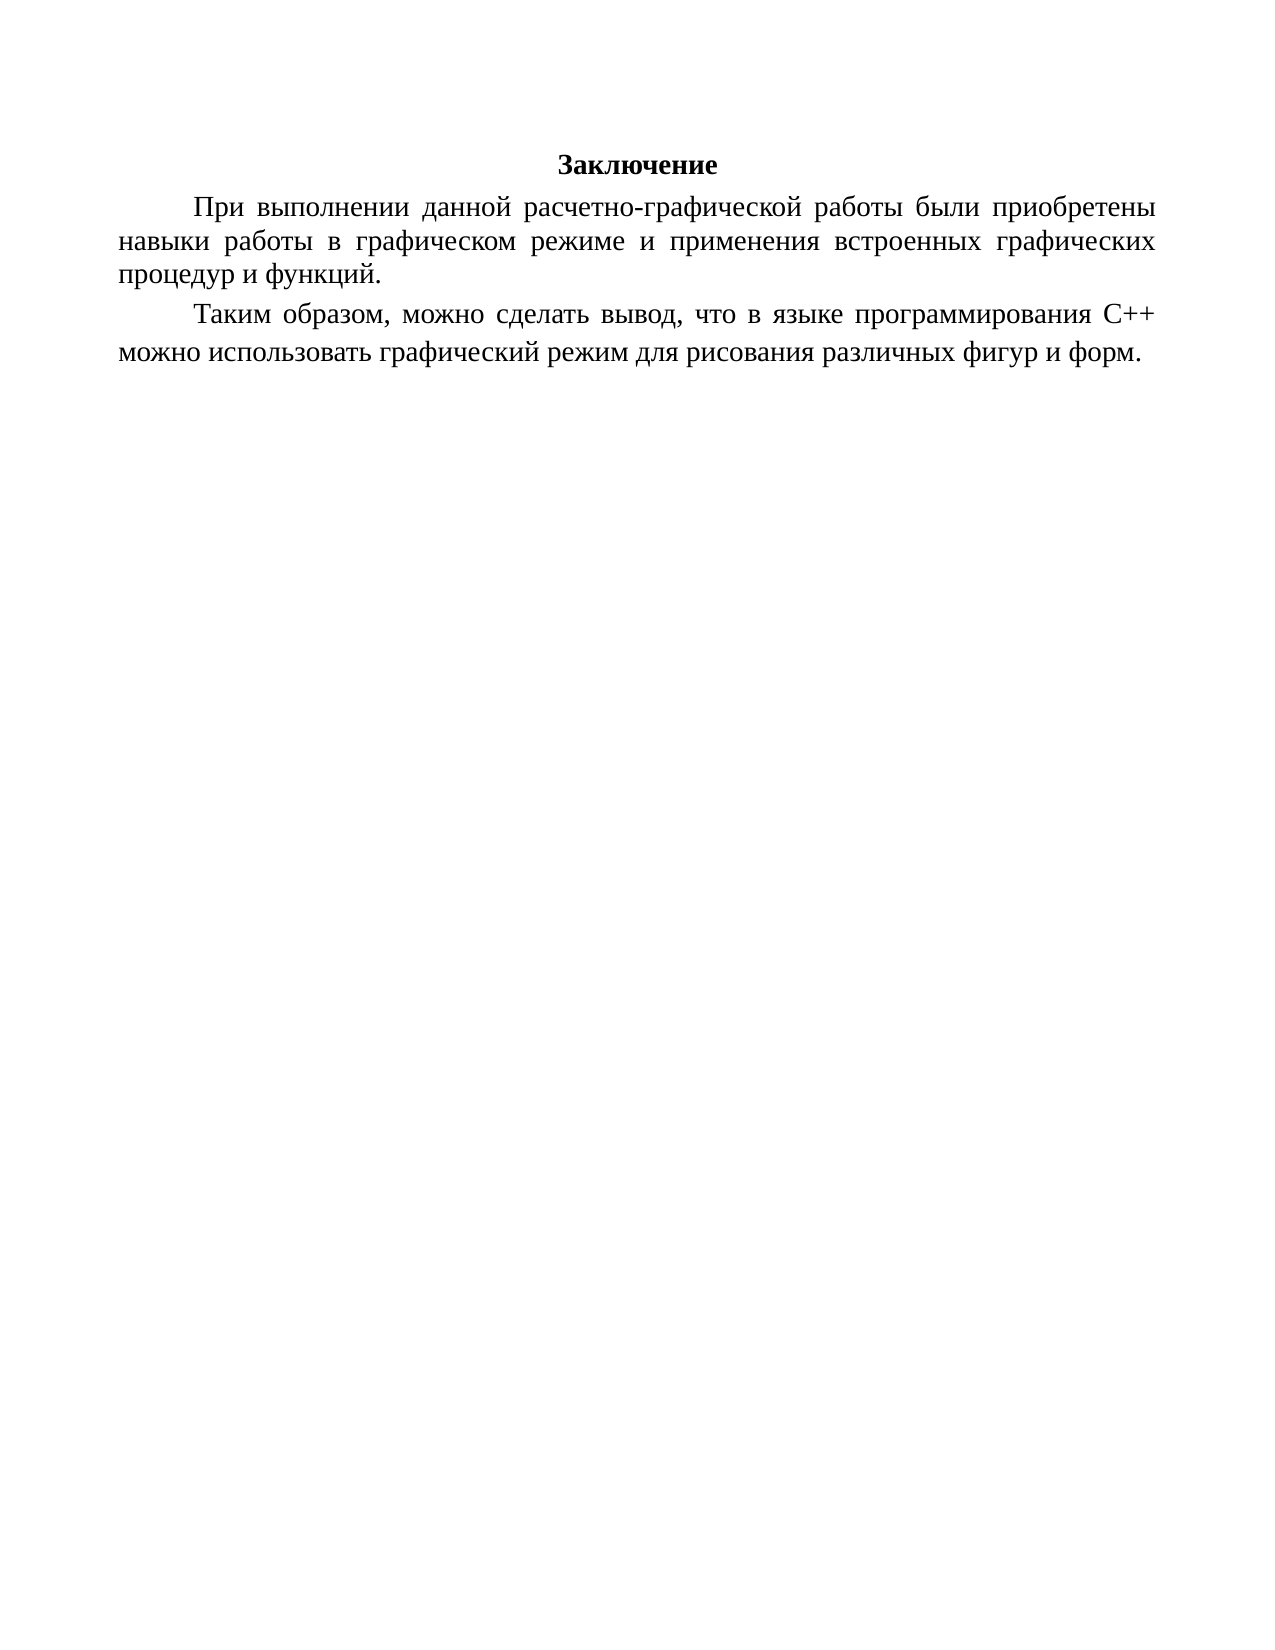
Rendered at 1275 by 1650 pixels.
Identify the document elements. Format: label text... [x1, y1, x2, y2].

subtitle Заключение [118, 147, 1157, 181]
text Таким образом, можно сделать вывод, что в языке программирования С++ можно использовать графический режим для рисования различных фигур и форм. [118, 296, 1157, 368]
text При выполнении данной расчетно-графической работы были приобретены навыки работы в графическом режиме и применения встроенных графических процедур и функций. [118, 189, 1157, 290]
